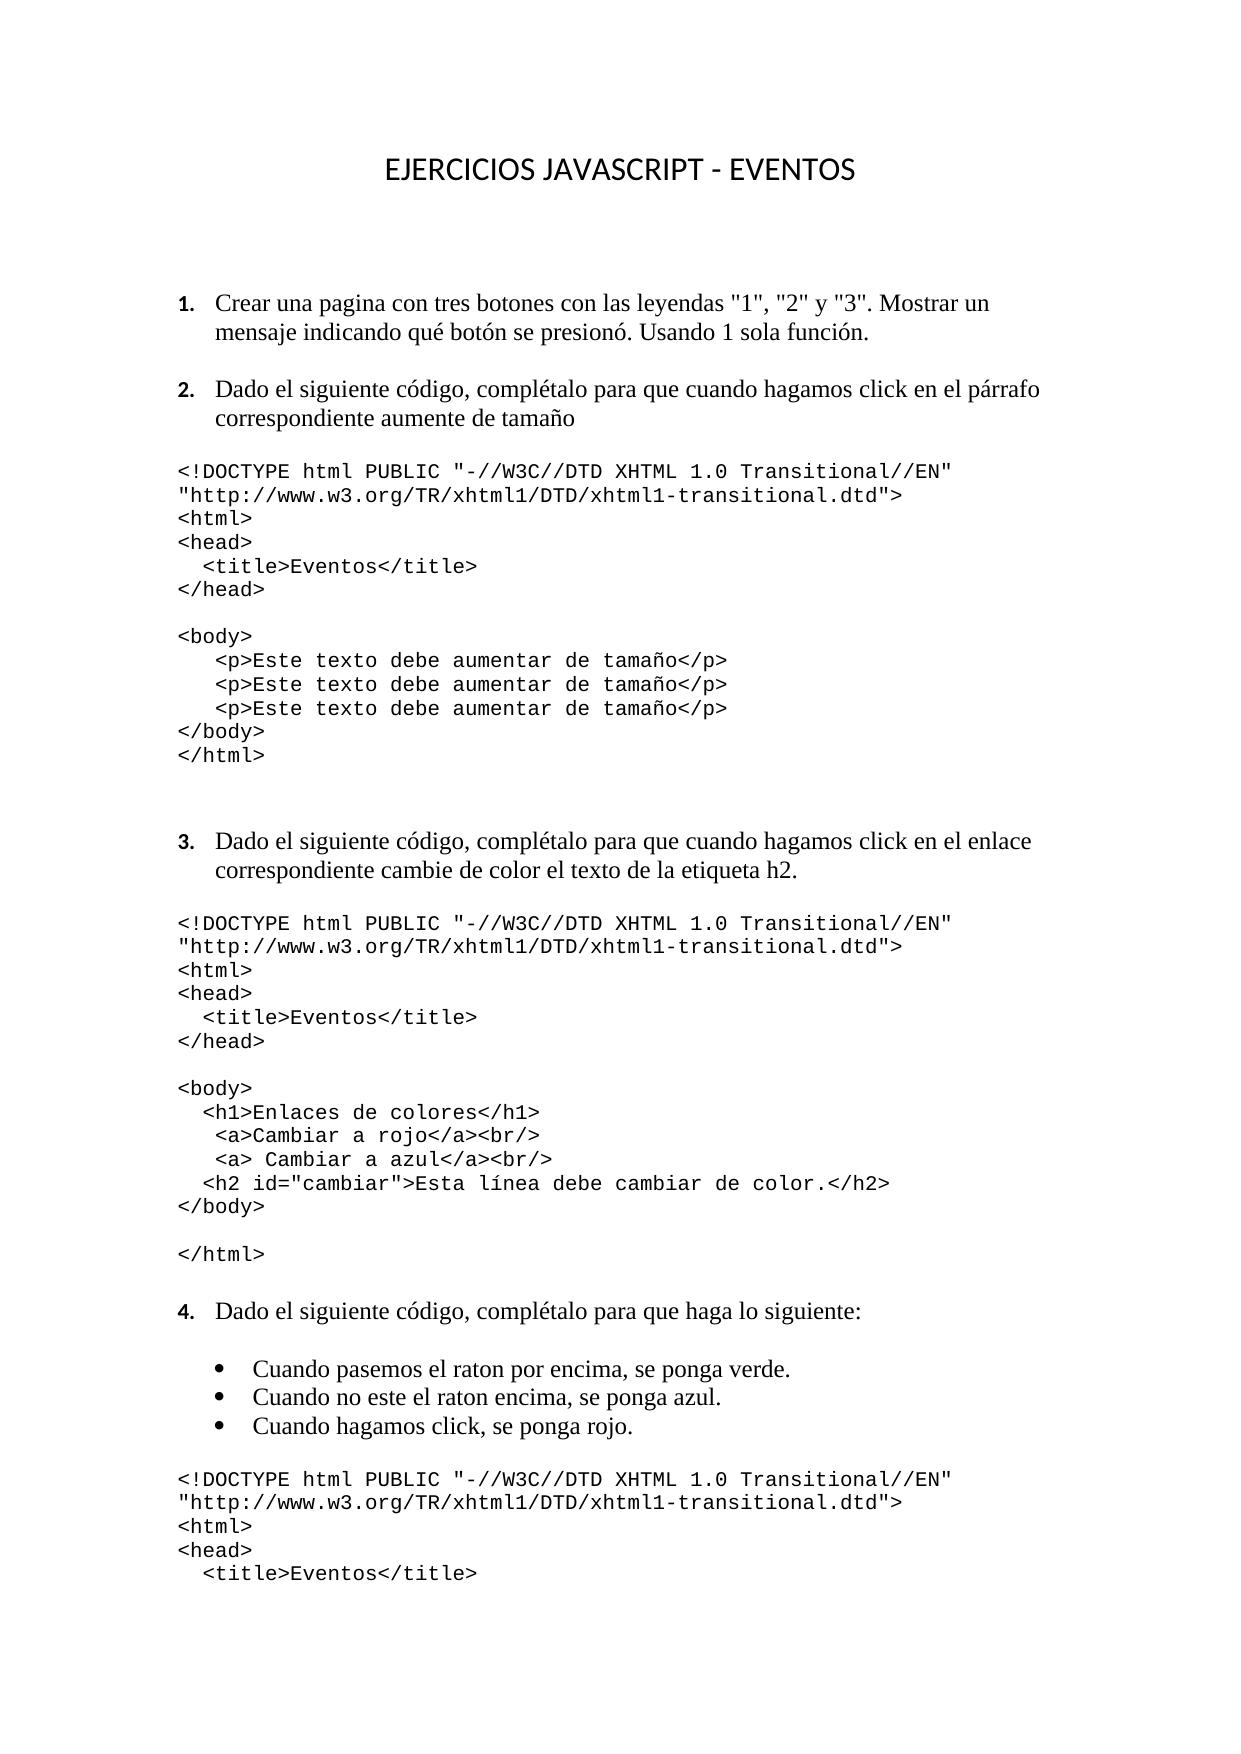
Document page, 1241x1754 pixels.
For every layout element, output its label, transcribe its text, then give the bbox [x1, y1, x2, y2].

text "http://www.w3.org/TR/xhtml1/DTD/xhtml1-transitional.dtd"> [177, 936, 1063, 960]
list Cuando hagamos click, se ponga rojo. [215, 1411, 1063, 1440]
list Dado el siguiente código, complétalo para que haga lo siguiente: [177, 1296, 1063, 1325]
text <a> Cambiar a azul</a><br/> [177, 1149, 1063, 1173]
text <!DOCTYPE html PUBLIC "-//W3C//DTD XHTML 1.0 Transitional//EN" [177, 912, 1063, 936]
text <p>Este texto debe aumentar de tamaño</p> [177, 697, 1063, 721]
text <h2 id="cambiar">Esta línea debe cambiar de color.</h2> [177, 1173, 1063, 1196]
text "http://www.w3.org/TR/xhtml1/DTD/xhtml1-transitional.dtd"> [177, 485, 1063, 508]
text </head> [177, 579, 1063, 603]
text </head> [177, 1031, 1063, 1054]
list Cuando no este el raton encima, se ponga azul. [215, 1382, 1063, 1411]
text <title>Eventos</title> [177, 556, 1063, 579]
text <!DOCTYPE html PUBLIC "-//W3C//DTD XHTML 1.0 Transitional//EN" [177, 461, 1063, 485]
text <!DOCTYPE html PUBLIC "-//W3C//DTD XHTML 1.0 Transitional//EN" "http://www.w3.org/TR/xhtml1/DTD/xhtml1-transitional.dtd"> [177, 1469, 1063, 1516]
text </html> [177, 745, 1063, 768]
text </html> [177, 1243, 1063, 1267]
text <head> [177, 1540, 1063, 1563]
list Dado el siguiente código, complétalo para que cuando hagamos click en el enlace correspondiente cambie de color el texto de la etiqueta h2. [177, 826, 1063, 884]
text <title>Eventos</title> [177, 1563, 1063, 1587]
text <p>Este texto debe aumentar de tamaño</p> [177, 650, 1063, 674]
text <p>Este texto debe aumentar de tamaño</p> [177, 674, 1063, 697]
text EJERCICIOS JAVASCRIPT - EVENTOS [177, 148, 1063, 188]
text <a>Cambiar a rojo</a><br/> [177, 1125, 1063, 1149]
text <head> [177, 983, 1063, 1007]
text <body> [177, 627, 1063, 650]
text </body> [177, 1196, 1063, 1220]
text <title>Eventos</title> [177, 1007, 1063, 1031]
list Crear una pagina con tres botones con las leyendas "1", "2" y "3". Mostrar un mensaje indicando qué botón se presionó. Usando 1 sola función. [177, 288, 1063, 346]
list Dado el siguiente código, complétalo para que cuando hagamos click en el párrafo correspondiente aumente de tamaño [177, 374, 1063, 432]
list Cuando pasemos el raton por encima, se ponga verde. [215, 1354, 1063, 1382]
text <html> [177, 960, 1063, 983]
text <body> [177, 1078, 1063, 1102]
text <html> [177, 508, 1063, 532]
text <head> [177, 532, 1063, 556]
text <h1>Enlaces de colores</h1> [177, 1102, 1063, 1125]
text </body> [177, 721, 1063, 745]
text <html> [177, 1516, 1063, 1540]
